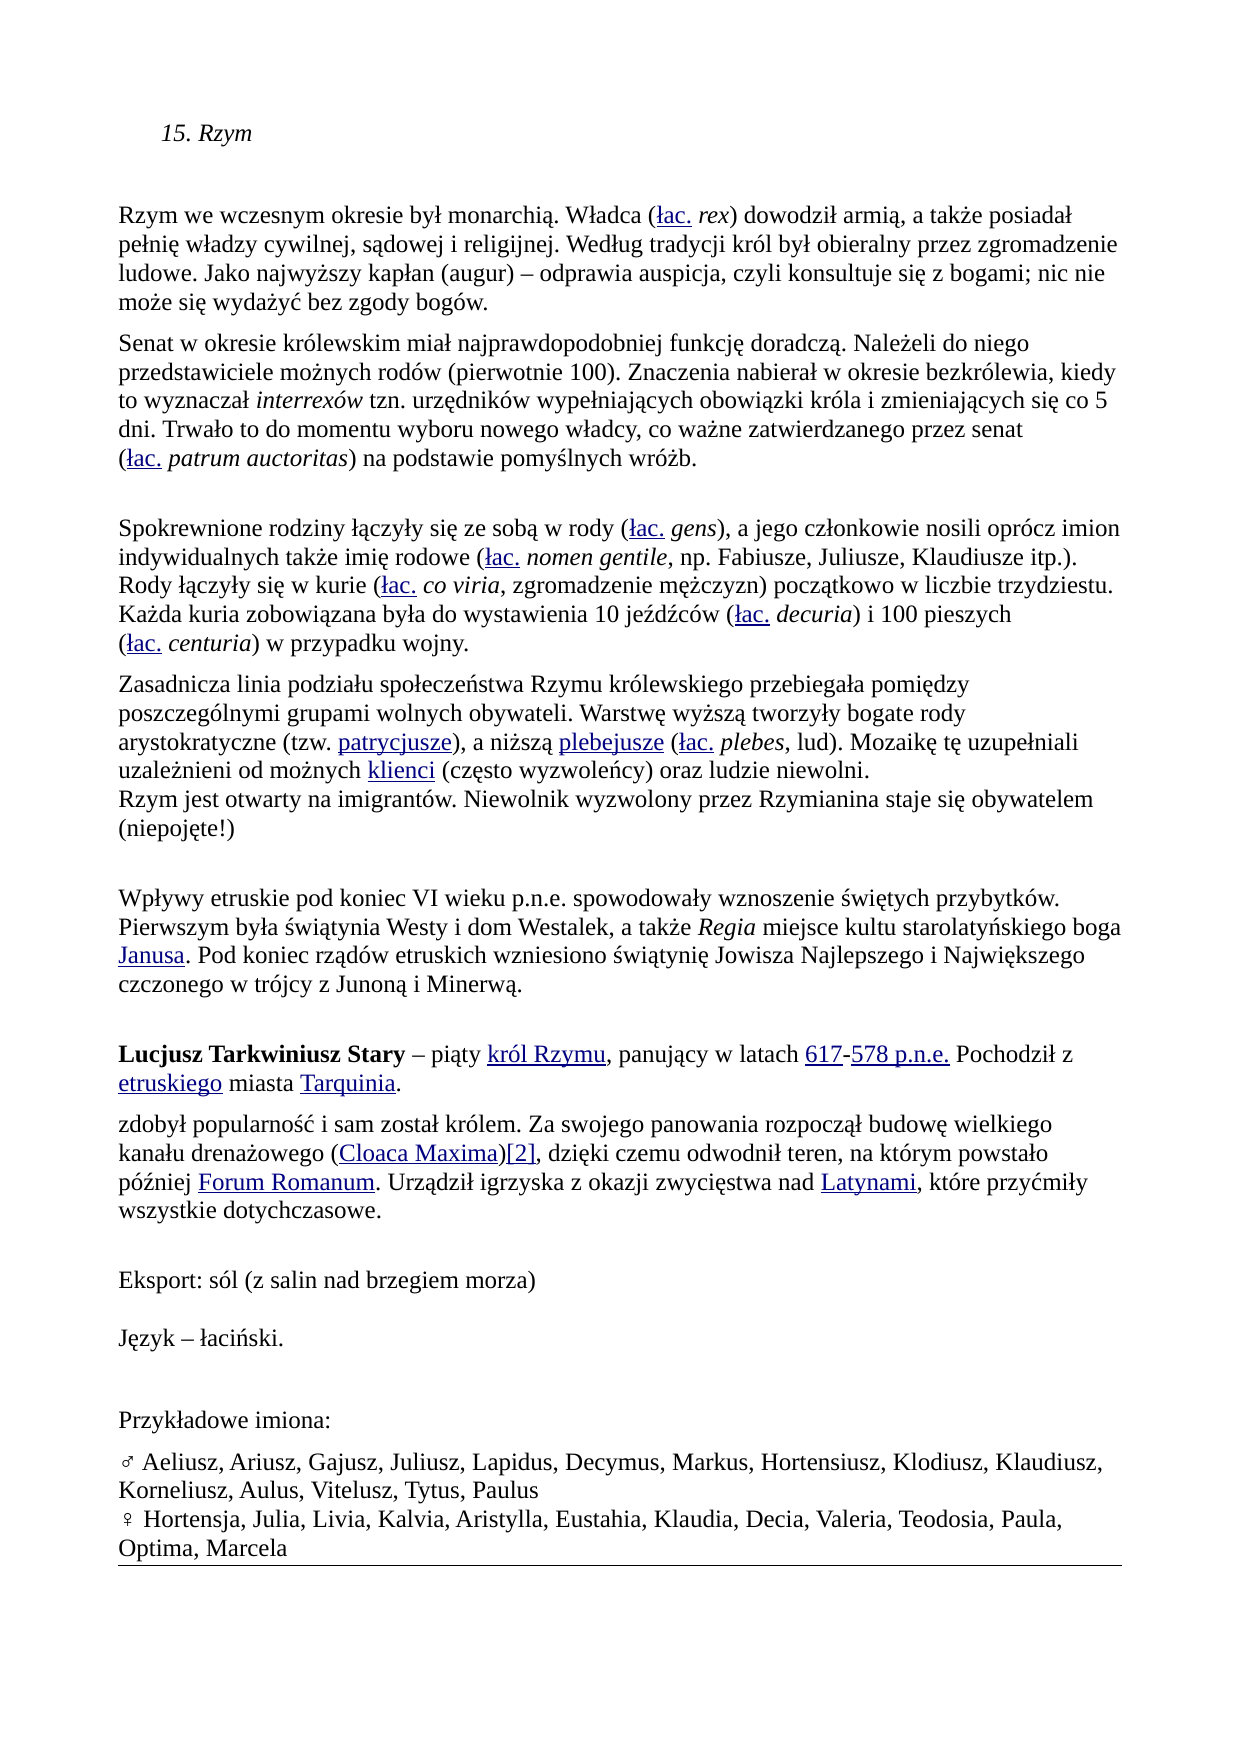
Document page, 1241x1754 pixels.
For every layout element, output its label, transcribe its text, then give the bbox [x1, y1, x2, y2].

text Język – łaciński. [118, 1323, 1122, 1352]
text Wpływy etruskie pod koniec VI wieku p.n.e. spowodowały wznoszenie świętych przybytków. Pierwszym była świątynia Westy i dom Westalek, a także Regia miejsce kultu starolatyńskiego boga Janusa. Pod koniec rządów etruskich wzniesiono świątynię Jowisza Najlepszego i Największego czczonego w trójcy z Junoną i Minerwą. [118, 883, 1122, 998]
text 15. Rzym [118, 118, 1122, 147]
text Eksport: sól (z salin nad brzegiem morza) [118, 1266, 1122, 1294]
text zdobył popularność i sam został królem. Za swojego panowania rozpoczął budowę wielkiego kanału drenażowego (Cloaca Maxima)[2], dzięki czemu odwodnił teren, na którym powstało później Forum Romanum. Urządził igrzyska z okazji zwycięstwa nad Latynami, które przyćmiły wszystkie dotychczasowe. [118, 1109, 1122, 1224]
text Zasadnicza linia podziału społeczeństwa Rzymu królewskiego przebiegała pomiędzy poszczególnymi grupami wolnych obywateli. Warstwę wyższą tworzyły bogate rody arystokratyczne (tzw. patrycjusze), a niższą plebejusze (łac. plebes, lud). Mozaikę tę uzupełniali uzależnieni od możnych klienci (często wyzwoleńcy) oraz ludzie niewolni. [118, 669, 1122, 784]
text ♂ Aeliusz, Ariusz, Gajusz, Juliusz, Lapidus, Decymus, Markus, Hortensiusz, Klodiusz, Klaudiusz, Korneliusz, Aulus, Vitelusz, Tytus, Paulus [118, 1447, 1122, 1504]
text ♀ Hortensja, Julia, Livia, Kalvia, Aristylla, Eustahia, Klaudia, Decia, Valeria, Teodosia, Paula, Optima, Marcela [118, 1504, 1122, 1565]
text Spokrewnione rodziny łączyły się ze sobą w rody (łac. gens), a jego członkowie nosili oprócz imion indywidualnych także imię rodowe (łac. nomen gentile, np. Fabiusze, Juliusze, Klaudiusze itp.). Rody łączyły się w kurie (łac. co viria, zgromadzenie mężczyzn) początkowo w liczbie trzydziestu. Każda kuria zobowiązana była do wystawienia 10 jeźdźców (łac. decuria) i 100 pieszych (łac. centuria) w przypadku wojny. [118, 513, 1122, 657]
text Przykładowe imiona: [118, 1406, 1122, 1434]
text Rzym jest otwarty na imigrantów. Niewolnik wyzwolony przez Rzymianina staje się obywatelem (niepojęte!) [118, 784, 1122, 842]
text Lucjusz Tarkwiniusz Stary – piąty król Rzymu, panujący w latach 617-578 p.n.e. Pochodził z etruskiego miasta Tarquinia. [118, 1039, 1122, 1097]
text Rzym we wczesnym okresie był monarchią. Władca (łac. rex) dowodził armią, a także posiadał pełnię władzy cywilnej, sądowej i religijnej. Według tradycji król był obieralny przez zgromadzenie ludowe. Jako najwyższy kapłan (augur) – odprawia auspicja, czyli konsultuje się z bogami; nic nie może się wydażyć bez zgody bogów. [118, 201, 1122, 316]
text Senat w okresie królewskim miał najprawdopodobniej funkcję doradczą. Należeli do niego przedstawiciele możnych rodów (pierwotnie 100). Znaczenia nabierał w okresie bezkrólewia, kiedy to wyznaczał interrexów tzn. urzędników wypełniających obowiązki króla i zmieniających się co 5 dni. Trwało to do momentu wyboru nowego władcy, co ważne zatwierdzanego przez senat (łac. patrum auctoritas) na podstawie pomyślnych wróżb. [118, 328, 1122, 472]
